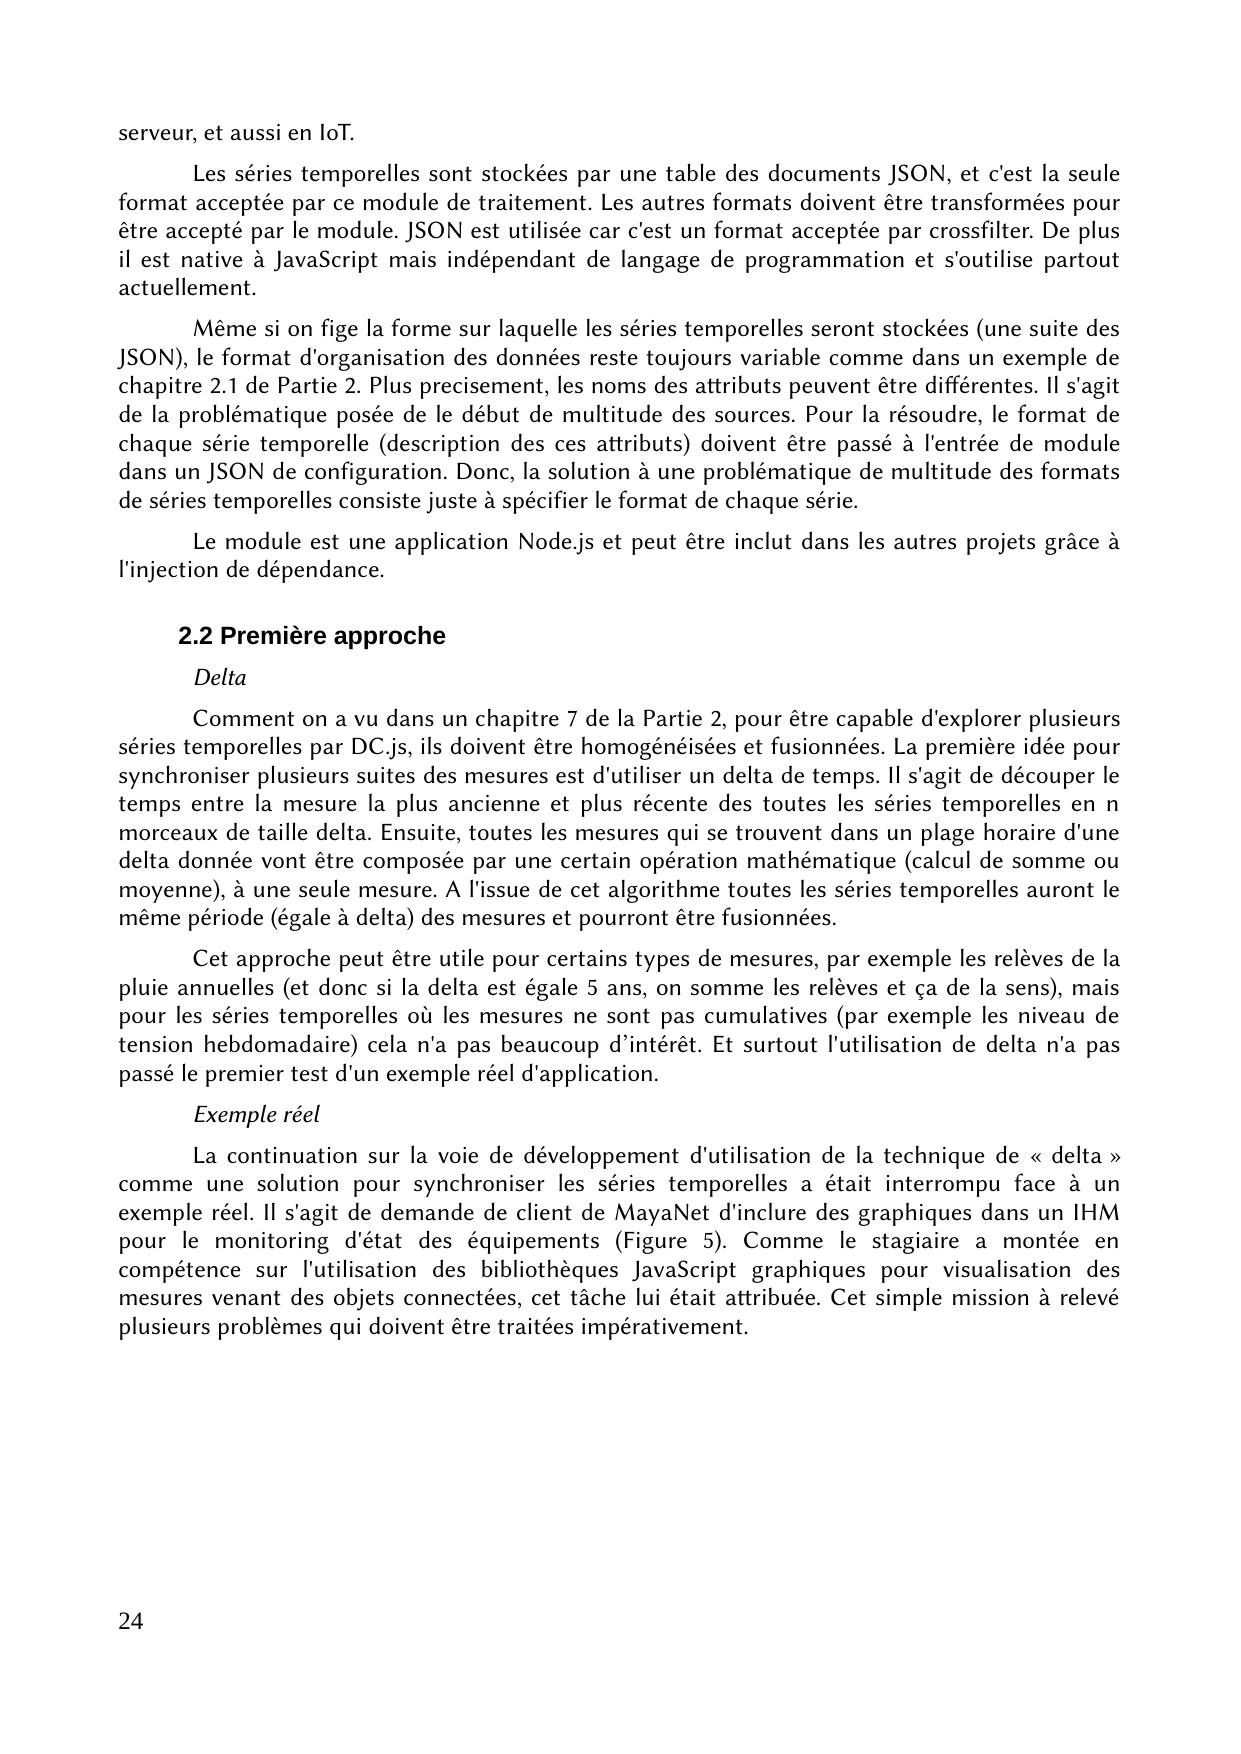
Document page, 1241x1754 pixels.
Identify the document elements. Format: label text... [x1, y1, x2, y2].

text La continuation sur la voie de développement d'utilisation de la technique de « delta » comme une solution pour synchroniser les séries temporelles a était interrompu face à un exemple réel. Il s'agit de demande de client de MayaNet d'inclure des graphiques dans un IHM pour le monitoring d'état des équipements (Figure 5). Comme le stagiaire a montée en compétence sur l'utilisation des bibliothèques JavaScript graphiques pour visualisation des mesures venant des objets connectées, cet tâche lui était attribuée. Cet simple mission à relevé plusieurs problèmes qui doivent être traitées impérativement. [118, 1141, 1122, 1340]
text Comment on a vu dans un chapitre 7 de la Partie 2, pour être capable d'explorer plusieurs séries temporelles par DC.js, ils doivent être homogénéisées et fusionnées. La première idée pour synchroniser plusieurs suites des mesures est d'utiliser un delta de temps. Il s'agit de découper le temps entre la mesure la plus ancienne et plus récente des toutes les séries temporelles en n morceaux de taille delta. Ensuite, toutes les mesures qui se trouvent dans un plage horaire d'une delta donnée vont être composée par une certain opération mathématique (calcul de somme ou moyenne), à une seule mesure. A l'issue de cet algorithme toutes les séries temporelles auront le même période (égale à delta) des mesures et pourront être fusionnées. [118, 703, 1122, 932]
text Les séries temporelles sont stockées par une table des documents JSON, et c'est la seule format acceptée par ce module de traitement. Les autres formats doivent être transformées pour être accepté par le module. JSON est utilisée car c'est un format acceptée par crossfilter. De plus il est native à JavaScript mais indépendant de langage de programmation et s'outilise partout actuellement. [118, 159, 1122, 302]
text Delta [118, 662, 1122, 691]
subtitle Première approche [118, 621, 1122, 650]
text serveur, et aussi en IoT. [118, 118, 1122, 147]
text Le module est une application Node.js et peut être inclut dans les autres projets grâce à l'injection de dépendance. [118, 527, 1122, 584]
text Exemple réel [118, 1099, 1122, 1128]
text Même si on fige la forme sur laquelle les séries temporelles seront stockées (une suite des JSON), le format d'organisation des données reste toujours variable comme dans un exemple de chapitre 2.1 de Partie 2. Plus precisement, les noms des attributs peuvent être différentes. Il s'agit de la problématique posée de le début de multitude des sources. Pour la résoudre, le format de chaque série temporelle (description des ces attributs) doivent être passé à l'entrée de module dans un JSON de configuration. Donc, la solution à une problématique de multitude des formats de séries temporelles consiste juste à spécifier le format de chaque série. [118, 314, 1122, 514]
text Cet approche peut être utile pour certains types de mesures, par exemple les relèves de la pluie annuelles (et donc si la delta est égale 5 ans, on somme les relèves et ça de la sens), mais pour les séries temporelles où les mesures ne sont pas cumulatives (par exemple les niveau de tension hebdomadaire) cela n'a pas beaucoup d’intérêt. Et surtout l'utilisation de delta n'a pas passé le premier test d'un exemple réel d'application. [118, 944, 1122, 1087]
